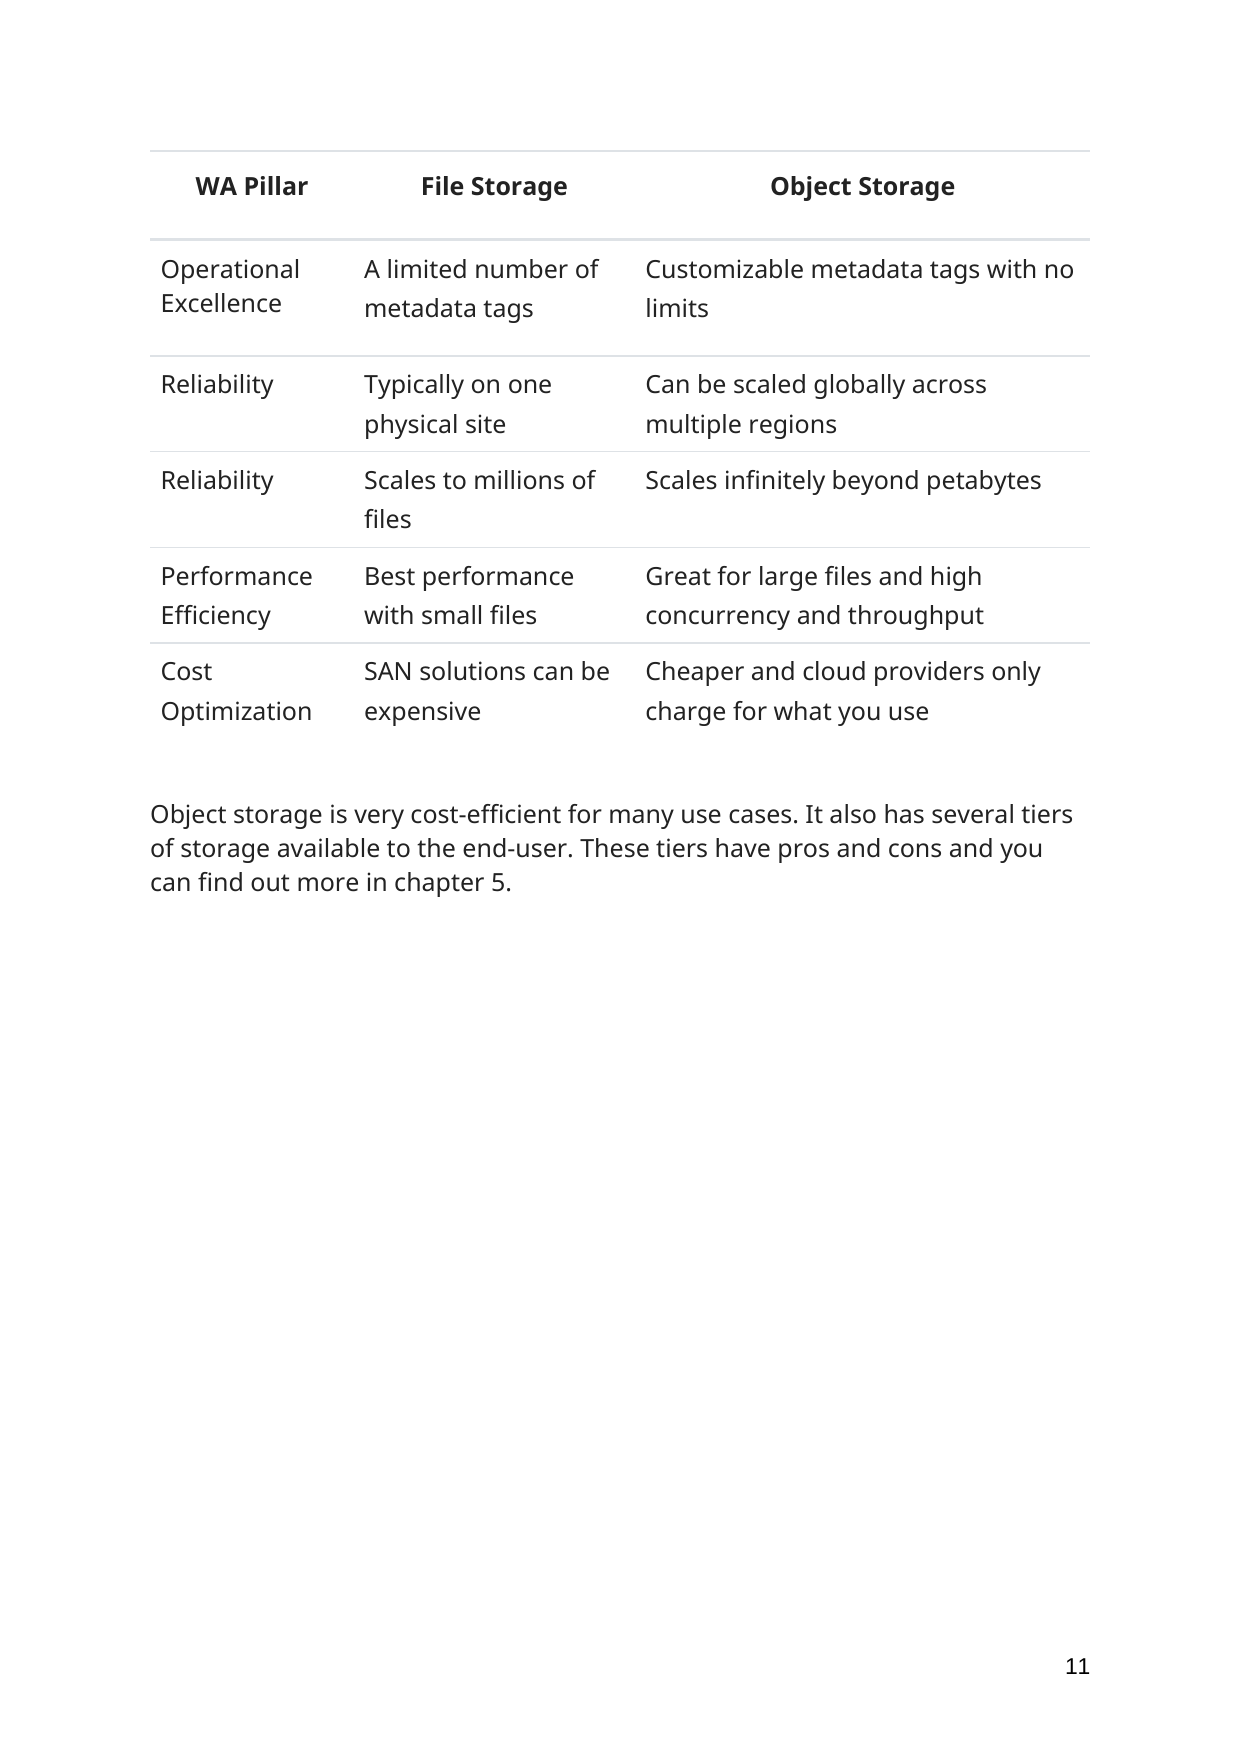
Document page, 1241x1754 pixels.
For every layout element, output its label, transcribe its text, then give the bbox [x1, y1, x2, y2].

table_cell Cheaper and cloud providers only charge for what you use [635, 644, 1090, 738]
table_cell Best performance with small files [354, 548, 635, 642]
table_cell A limited number of metadata tags [354, 241, 635, 355]
table_cell Operational Excellence [150, 241, 353, 355]
table_cell SAN solutions can be expensive [354, 644, 635, 738]
table_cell Can be scaled globally across multiple regions [635, 357, 1090, 451]
table_cell Reliability [150, 452, 353, 546]
table_cell Reliability [150, 357, 353, 451]
table_cell Cost Optimization [150, 644, 353, 738]
text Object storage is very cost-efficient for many use cases. It also has several tiers of storage available to the end-user. These tiers have pros and cons and you can find out more in chapter 5. [150, 797, 1090, 899]
table_cell Performance Efficiency [150, 548, 353, 642]
table_cell Scales to millions of files [354, 452, 635, 546]
table_cell Customizable metadata tags with no limits [635, 241, 1090, 355]
table_cell Scales infinitely beyond petabytes [635, 452, 1090, 546]
table_cell Typically on one physical site [354, 357, 635, 451]
table_header File Storage [354, 152, 635, 238]
table_cell Great for large files and high concurrency and throughput [635, 548, 1090, 642]
table_header Object Storage [635, 152, 1090, 238]
table_header WA Pillar [150, 152, 353, 238]
